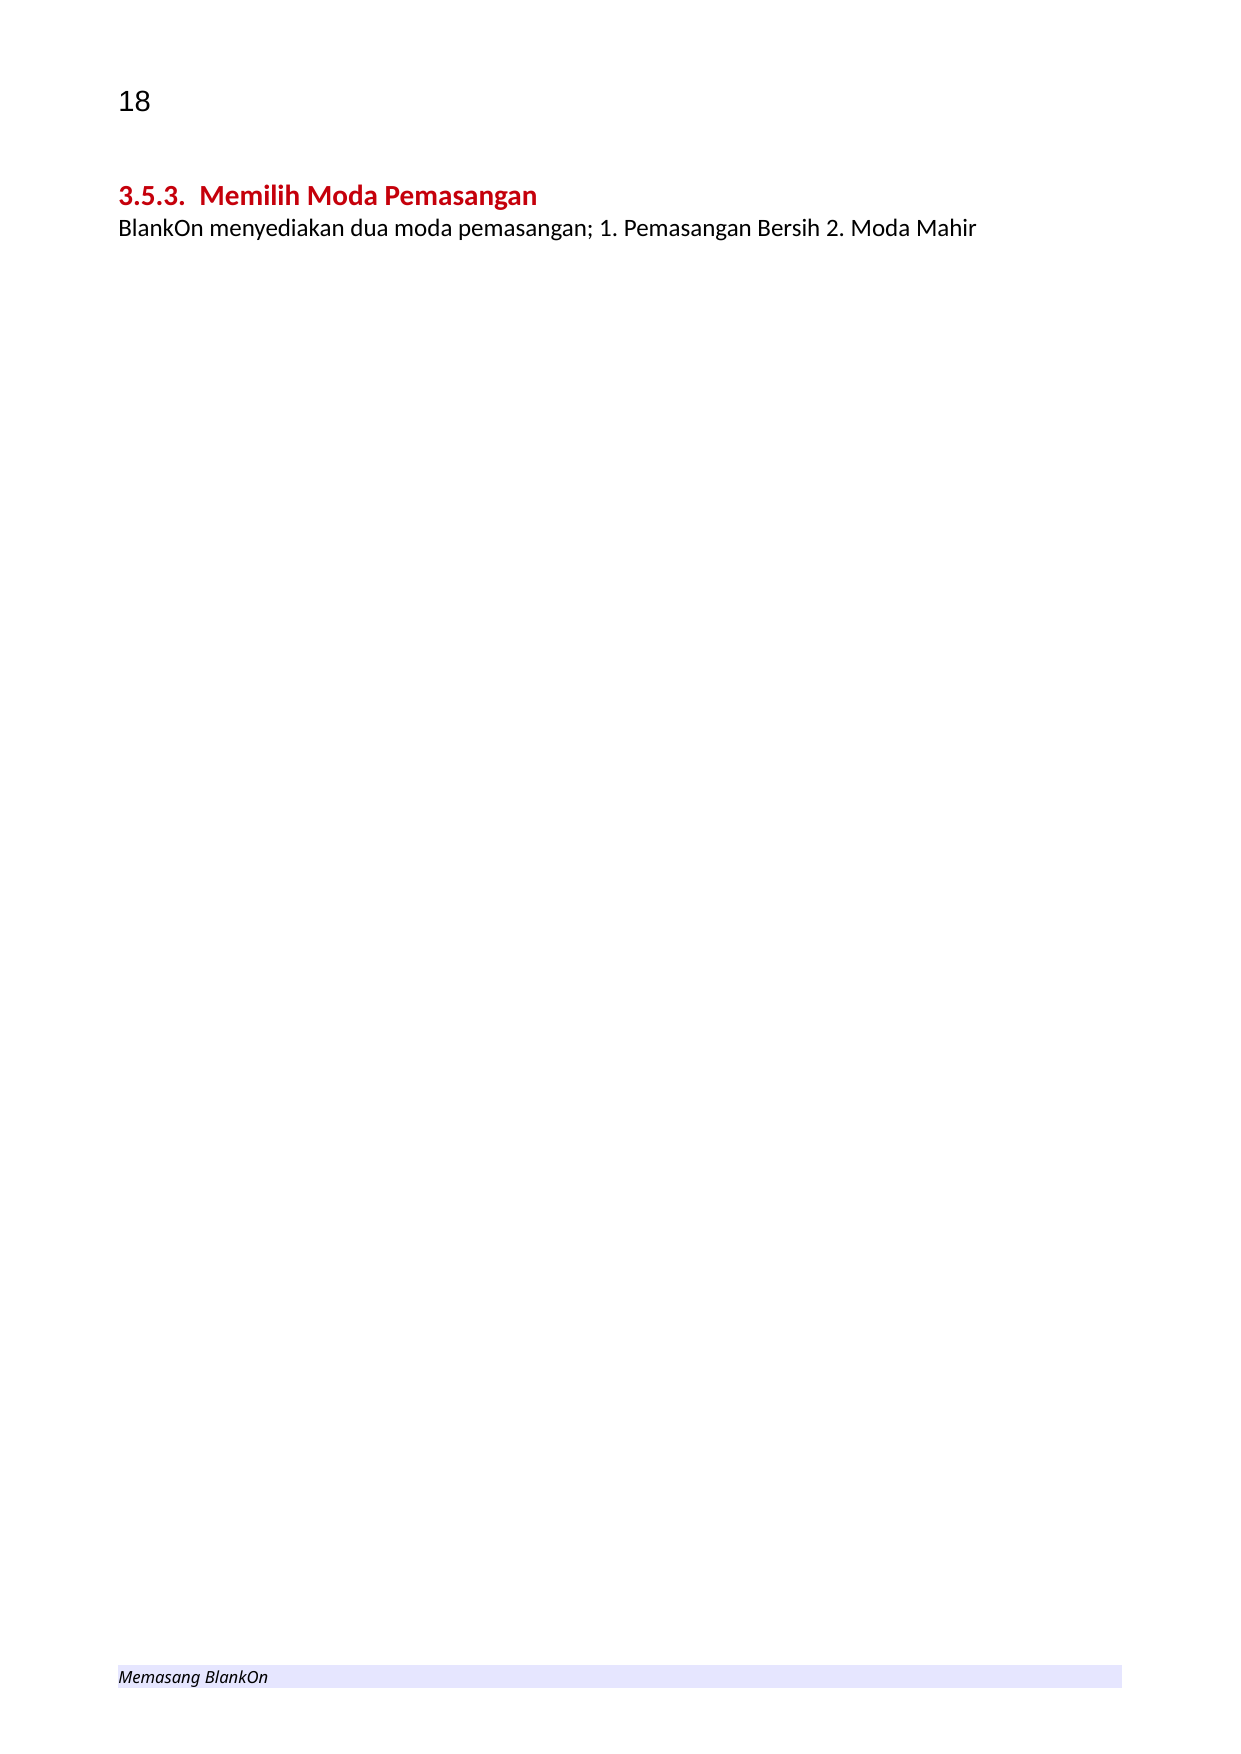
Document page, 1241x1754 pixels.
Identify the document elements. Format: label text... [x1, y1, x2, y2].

text BlankOn menyediakan dua moda pemasangan; 1. Pemasangan Bersih 2. Moda Mahir [118, 212, 1122, 243]
subtitle Memilih Moda Pemasangan [118, 177, 1122, 212]
